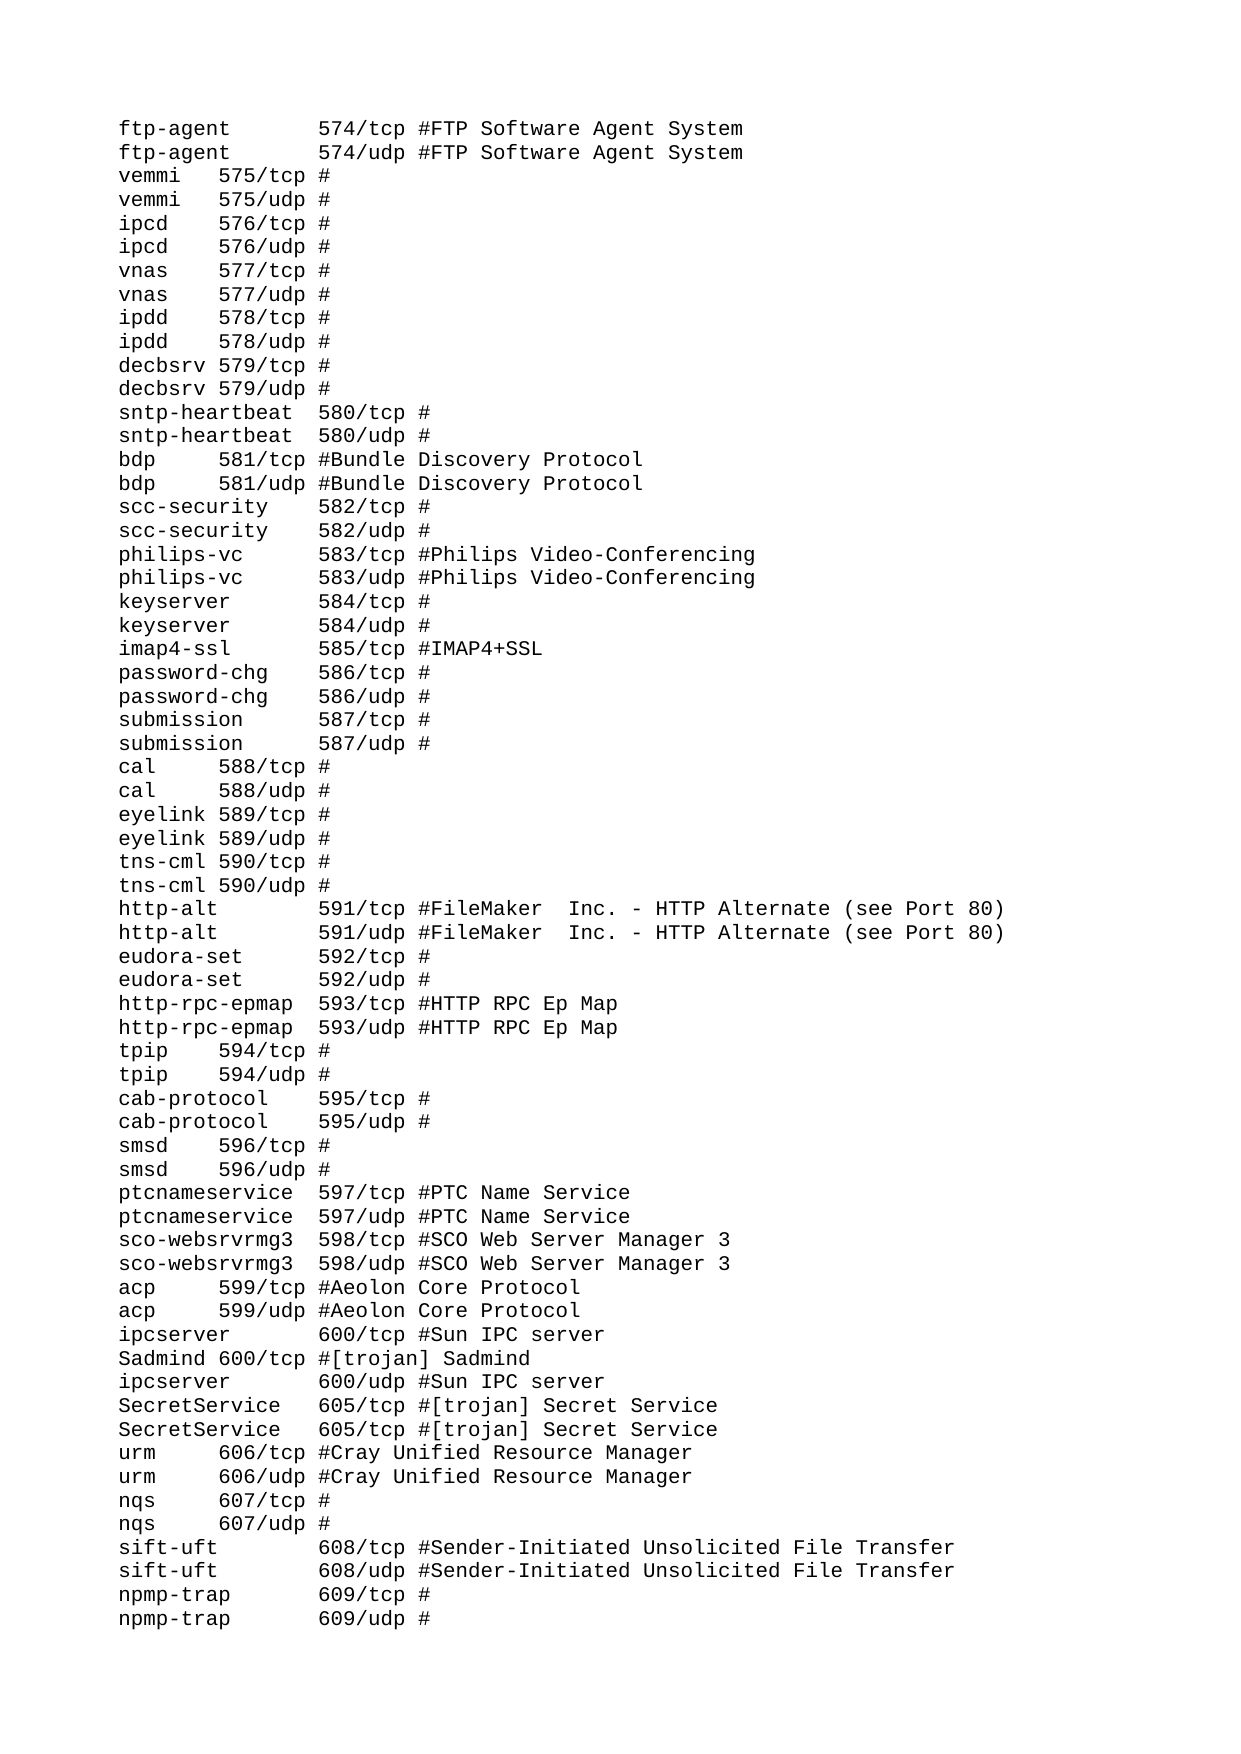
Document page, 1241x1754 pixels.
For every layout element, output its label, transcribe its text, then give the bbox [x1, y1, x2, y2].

text SecretService 605/tcp #[trojan] Secret Service [118, 1395, 1122, 1419]
text nqs 607/udp # [118, 1513, 1122, 1537]
text ipdd 578/tcp # [118, 307, 1122, 331]
text password-chg 586/tcp # [118, 662, 1122, 686]
text scc-security 582/udp # [118, 520, 1122, 544]
text cal 588/tcp # [118, 757, 1122, 780]
text smsd 596/tcp # [118, 1135, 1122, 1158]
text SecretService 605/tcp #[trojan] Secret Service [118, 1419, 1122, 1442]
text cab-protocol 595/udp # [118, 1111, 1122, 1135]
text sco-websrvrmg3 598/tcp #SCO Web Server Manager 3 [118, 1229, 1122, 1253]
text nqs 607/tcp # [118, 1489, 1122, 1513]
text http-rpc-epmap 593/udp #HTTP RPC Ep Map [118, 1017, 1122, 1040]
text eudora-set 592/tcp # [118, 946, 1122, 969]
text http-alt 591/tcp #FileMaker Inc. - HTTP Alternate (see Port 80) [118, 898, 1122, 922]
text philips-vc 583/tcp #Philips Video-Conferencing [118, 544, 1122, 567]
text sift-uft 608/udp #Sender-Initiated Unsolicited File Transfer [118, 1561, 1122, 1584]
text sntp-heartbeat 580/tcp # [118, 402, 1122, 426]
text http-alt 591/udp #FileMaker Inc. - HTTP Alternate (see Port 80) [118, 922, 1122, 946]
text npmp-trap 609/udp # [118, 1608, 1122, 1631]
text scc-security 582/tcp # [118, 496, 1122, 520]
text vnas 577/udp # [118, 284, 1122, 307]
text vemmi 575/udp # [118, 189, 1122, 213]
text tns-cml 590/udp # [118, 875, 1122, 898]
text ipcserver 600/udp #Sun IPC server [118, 1371, 1122, 1395]
text http-rpc-epmap 593/tcp #HTTP RPC Ep Map [118, 993, 1122, 1017]
text sift-uft 608/tcp #Sender-Initiated Unsolicited File Transfer [118, 1537, 1122, 1561]
text ftp-agent 574/tcp #FTP Software Agent System [118, 118, 1122, 142]
text sco-websrvrmg3 598/udp #SCO Web Server Manager 3 [118, 1253, 1122, 1277]
text cab-protocol 595/tcp # [118, 1088, 1122, 1111]
text ipcd 576/tcp # [118, 213, 1122, 236]
text ftp-agent 574/udp #FTP Software Agent System [118, 142, 1122, 165]
text keyserver 584/udp # [118, 615, 1122, 638]
text submission 587/udp # [118, 733, 1122, 757]
text cal 588/udp # [118, 780, 1122, 804]
text keyserver 584/tcp # [118, 591, 1122, 615]
text bdp 581/tcp #Bundle Discovery Protocol [118, 449, 1122, 473]
text urm 606/tcp #Cray Unified Resource Manager [118, 1442, 1122, 1466]
text vemmi 575/tcp # [118, 165, 1122, 189]
text philips-vc 583/udp #Philips Video-Conferencing [118, 567, 1122, 591]
text eyelink 589/udp # [118, 827, 1122, 851]
text decbsrv 579/tcp # [118, 354, 1122, 378]
text ptcnameservice 597/tcp #PTC Name Service [118, 1182, 1122, 1206]
text tpip 594/tcp # [118, 1040, 1122, 1064]
text ipcd 576/udp # [118, 236, 1122, 260]
text tpip 594/udp # [118, 1064, 1122, 1088]
text vnas 577/tcp # [118, 260, 1122, 284]
text eudora-set 592/udp # [118, 969, 1122, 993]
text smsd 596/udp # [118, 1158, 1122, 1182]
text ipcserver 600/tcp #Sun IPC server [118, 1324, 1122, 1348]
text bdp 581/udp #Bundle Discovery Protocol [118, 473, 1122, 496]
text urm 606/udp #Cray Unified Resource Manager [118, 1466, 1122, 1489]
text decbsrv 579/udp # [118, 378, 1122, 402]
text Sadmind 600/tcp #[trojan] Sadmind [118, 1348, 1122, 1371]
text eyelink 589/tcp # [118, 804, 1122, 827]
text tns-cml 590/tcp # [118, 851, 1122, 875]
text password-chg 586/udp # [118, 686, 1122, 709]
text ptcnameservice 597/udp #PTC Name Service [118, 1206, 1122, 1229]
text acp 599/tcp #Aeolon Core Protocol [118, 1277, 1122, 1300]
text npmp-trap 609/tcp # [118, 1584, 1122, 1608]
text acp 599/udp #Aeolon Core Protocol [118, 1300, 1122, 1324]
text imap4-ssl 585/tcp #IMAP4+SSL [118, 638, 1122, 662]
text ipdd 578/udp # [118, 331, 1122, 354]
text submission 587/tcp # [118, 709, 1122, 733]
text sntp-heartbeat 580/udp # [118, 426, 1122, 449]
